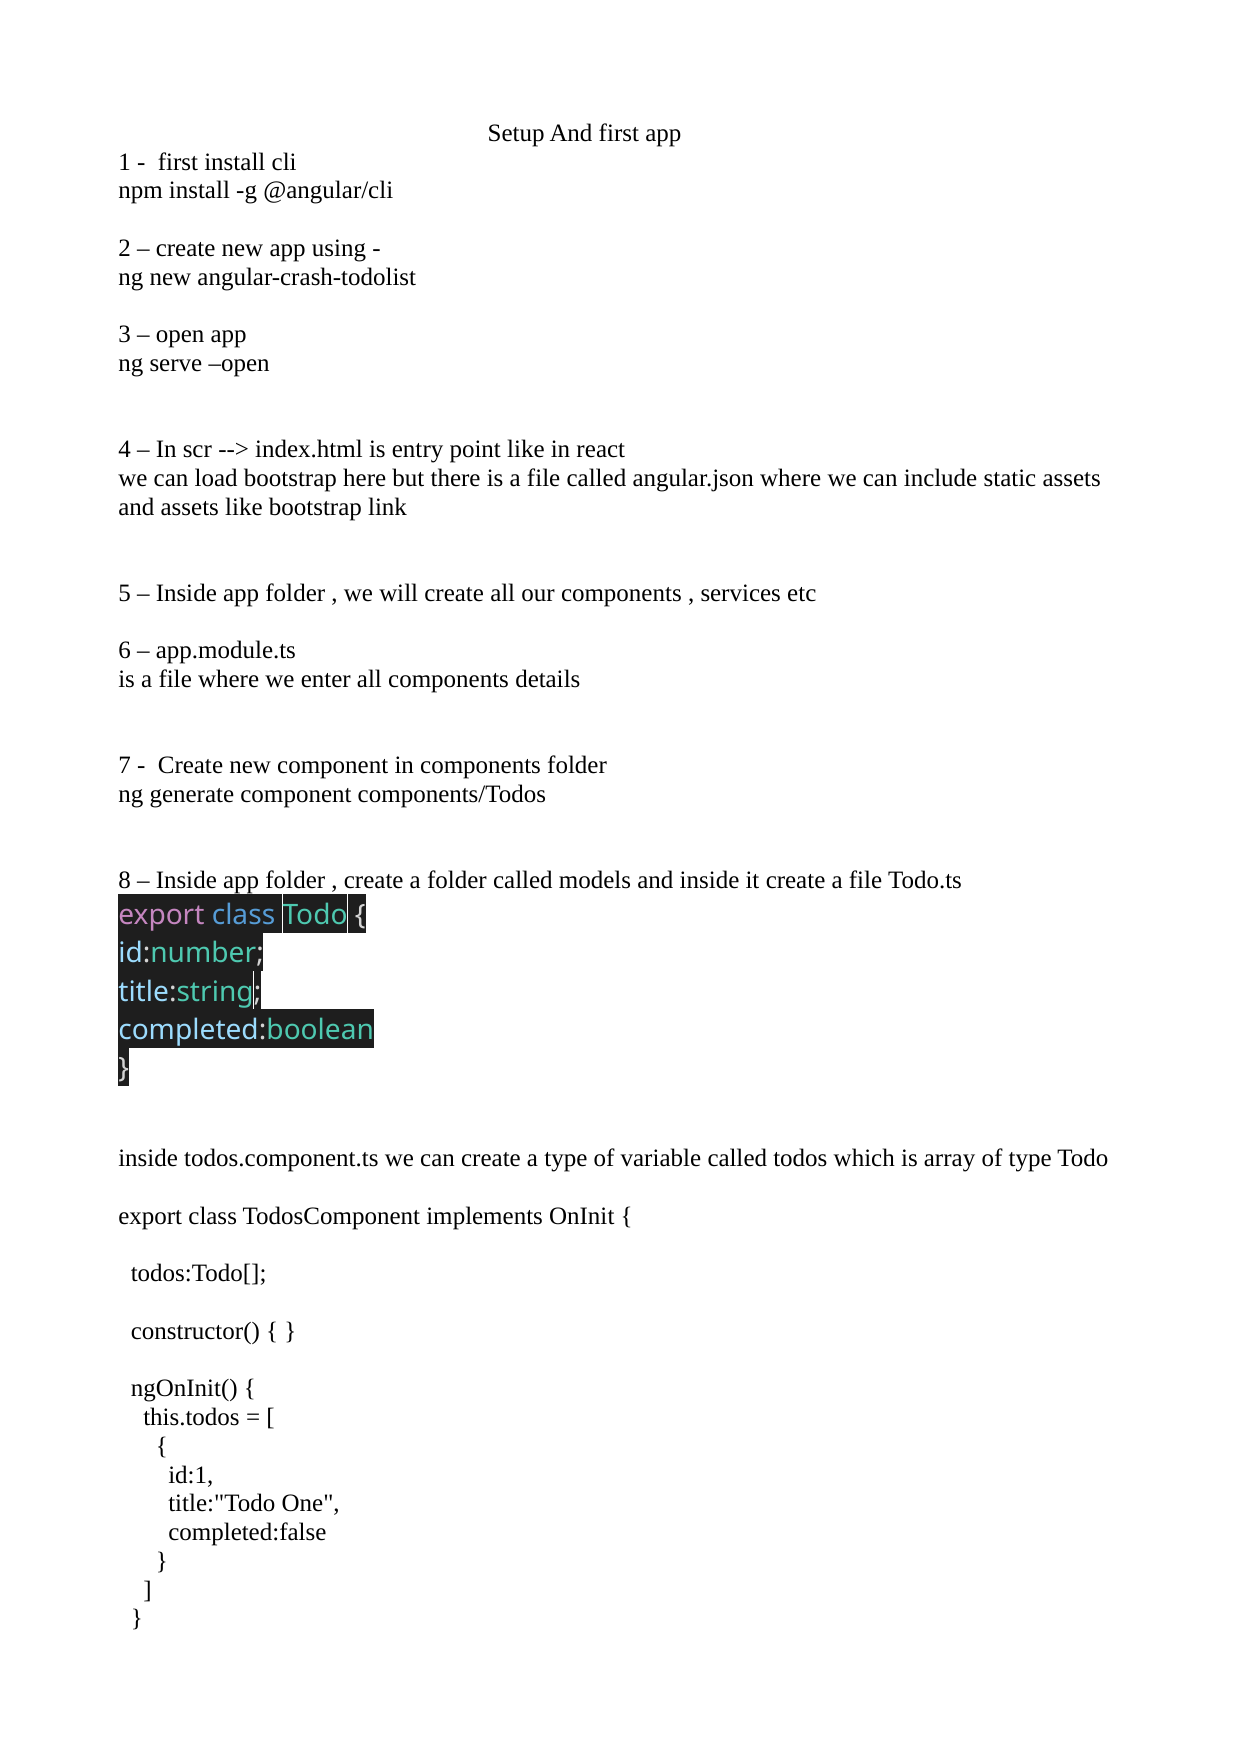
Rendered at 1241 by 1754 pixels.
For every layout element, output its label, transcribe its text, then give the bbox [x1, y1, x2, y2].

text export class TodosComponent implements OnInit { [118, 1201, 1122, 1230]
text title:string; [118, 971, 1122, 1009]
text } [118, 1546, 1122, 1575]
text 2 – create new app using - [118, 233, 1122, 262]
text ngOnInit() { [118, 1373, 1122, 1402]
text id:1, [118, 1460, 1122, 1488]
text ng serve –open [118, 348, 1122, 377]
text 8 – Inside app folder , create a folder called models and inside it create a file Todo.ts [118, 866, 1122, 894]
text 4 – In scr --> index.html is entry point like in react [118, 434, 1122, 463]
text { [118, 1431, 1122, 1460]
text } [118, 1603, 1122, 1632]
text is a file where we enter all components details [118, 664, 1122, 693]
text completed:boolean [118, 1009, 1122, 1048]
text id:number; [118, 933, 1122, 971]
text 1 - first install cli [118, 147, 1122, 176]
text Setup And first app [118, 118, 1122, 147]
text ng new angular-crash-todolist [118, 262, 1122, 291]
text constructor() { } [118, 1316, 1122, 1345]
text title:"Todo One", [118, 1488, 1122, 1517]
text ng generate component components/Todos [118, 779, 1122, 808]
text todos:Todo[]; [118, 1258, 1122, 1287]
text } [118, 1048, 1122, 1086]
text this.todos = [ [118, 1402, 1122, 1431]
text ] [118, 1575, 1122, 1603]
text 7 - Create new component in components folder [118, 751, 1122, 779]
text 5 – Inside app folder , we will create all our components , services etc [118, 578, 1122, 607]
text export class Todo { [118, 894, 1122, 933]
text npm install -g @angular/cli [118, 176, 1122, 204]
text 6 – app.module.ts [118, 636, 1122, 664]
text completed:false [118, 1517, 1122, 1546]
text we can load bootstrap here but there is a file called angular.json where we can include static assets and assets like bootstrap link [118, 463, 1122, 521]
text 3 – open app [118, 319, 1122, 348]
text inside todos.component.ts we can create a type of variable called todos which is array of type Todo [118, 1143, 1122, 1172]
